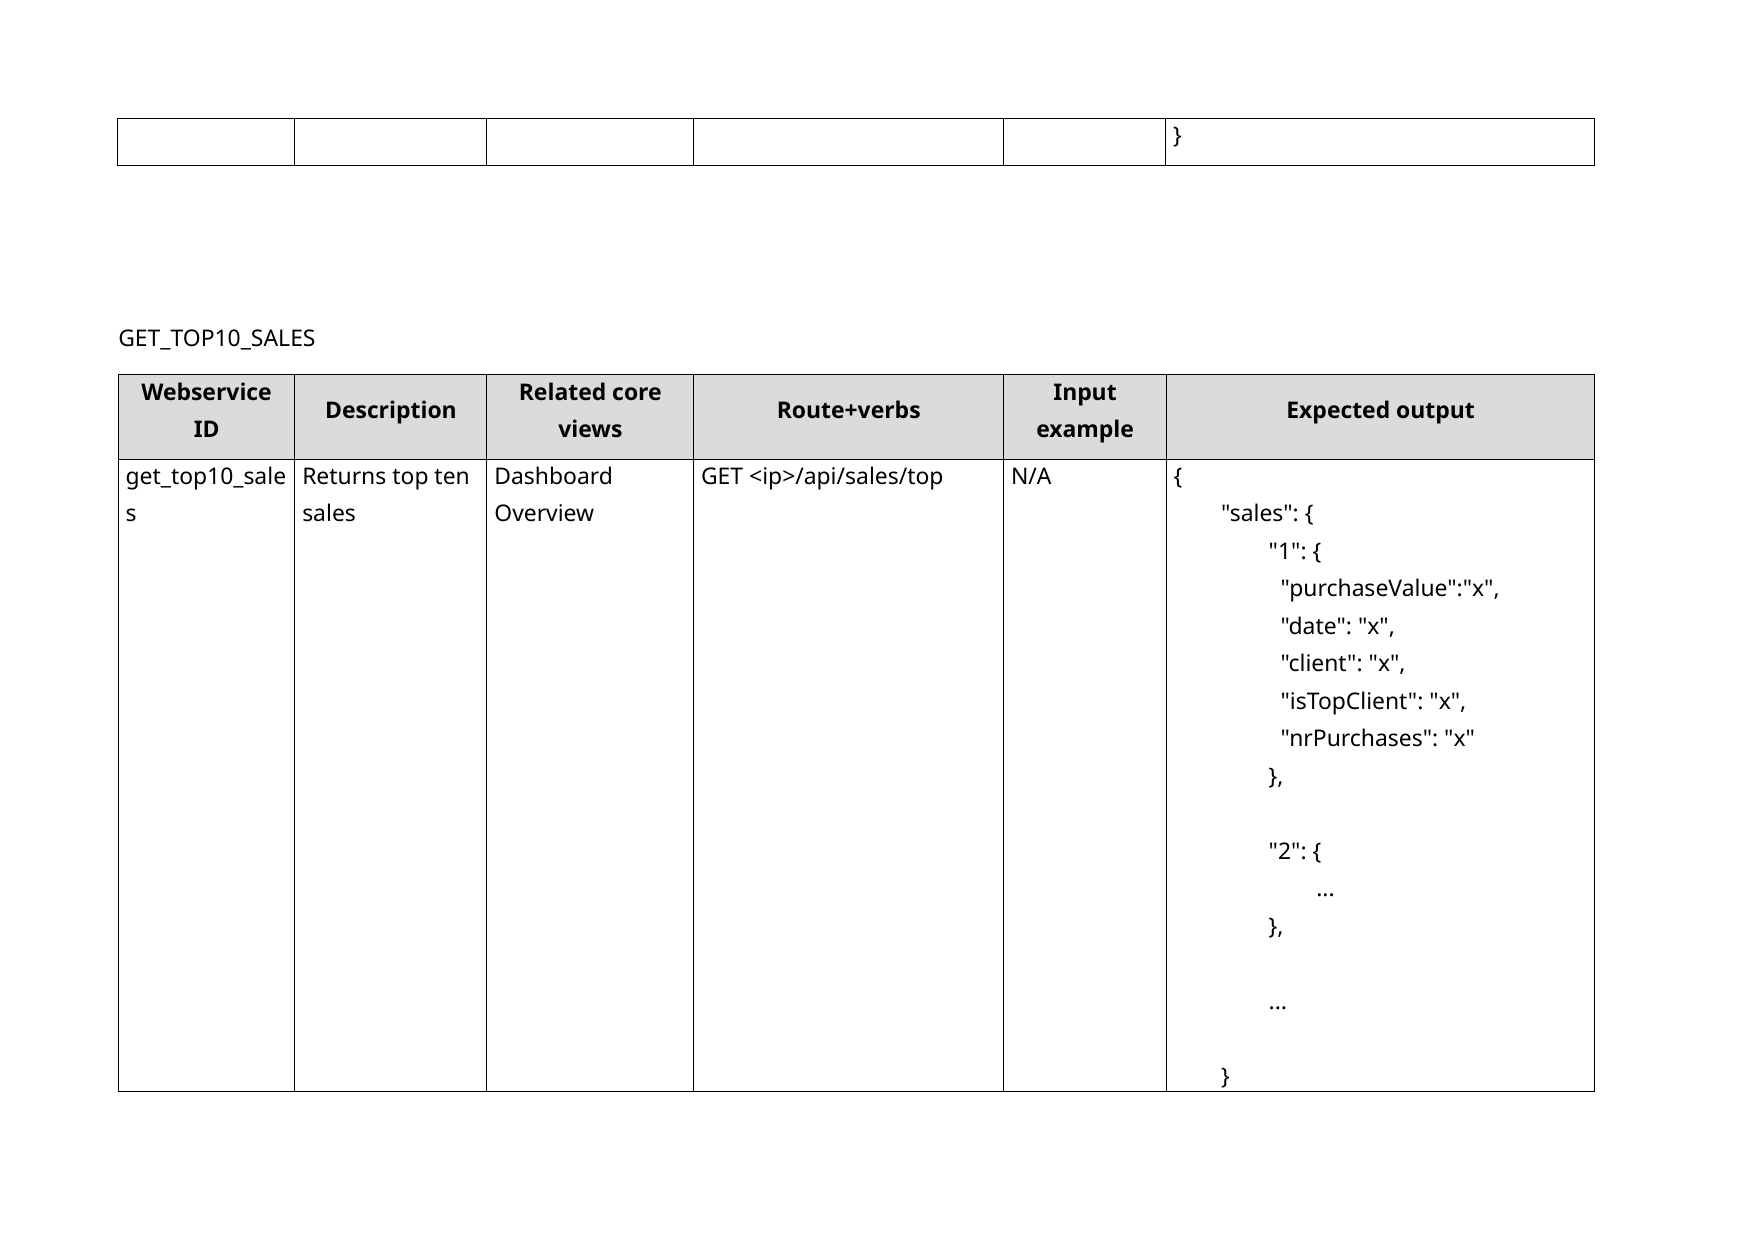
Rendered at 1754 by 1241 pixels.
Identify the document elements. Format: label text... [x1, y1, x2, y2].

table_cell Dashboard Overview [487, 460, 693, 1091]
table_cell N/A [1004, 460, 1166, 1091]
table_header Route+verbs [694, 375, 1003, 459]
table_cell [295, 119, 486, 165]
table_cell [118, 119, 294, 165]
table_header Related core views [487, 375, 693, 459]
table_cell GET <ip>/api/sales/top [694, 460, 1003, 1091]
table_header Expected output [1167, 375, 1594, 459]
table_cell { "sales": { "1": { "purchaseValue":"x", "date": "x", "client": "x", "isTopClient": "x", "nrPurchases": "x" }, "2": { ... }, ... } [1167, 460, 1594, 1091]
table_cell Returns top ten sales [295, 460, 486, 1091]
text GET_TOP10_SALES [118, 322, 1636, 353]
table_cell } [1166, 119, 1594, 165]
table_header Webservice ID [119, 375, 294, 459]
table_cell [487, 119, 693, 165]
table_header Input example [1004, 375, 1166, 459]
table_cell [694, 119, 1003, 165]
table_cell get_top10_sales [119, 460, 294, 1091]
table_header Description [295, 375, 486, 459]
table_cell [1004, 119, 1165, 165]
